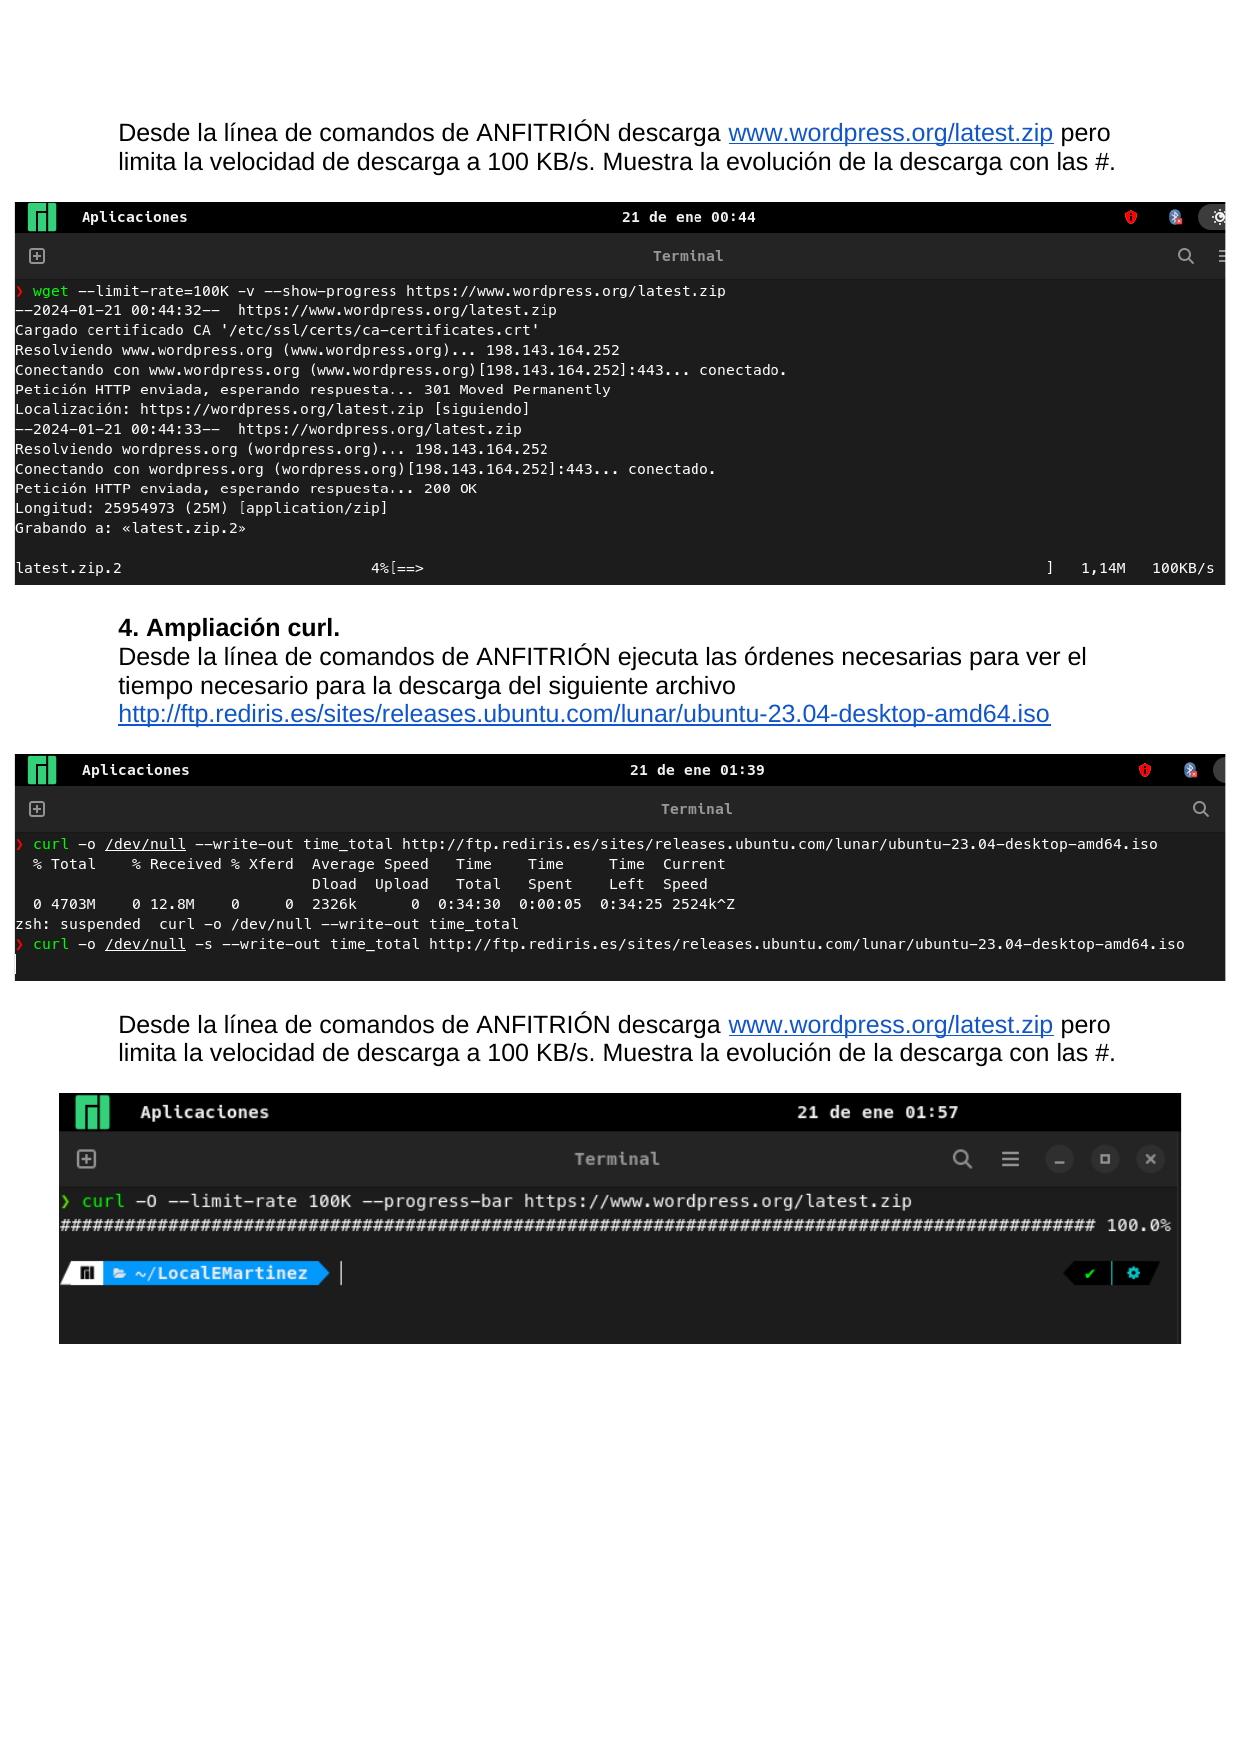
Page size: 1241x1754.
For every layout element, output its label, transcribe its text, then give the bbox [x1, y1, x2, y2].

text 4. Ampliación curl. [118, 613, 1122, 642]
picture [59, 1093, 1182, 1344]
text Desde la línea de comandos de ANFITRIÓN descarga www.wordpress.org/latest.zip pero limita la velocidad de descarga a 100 KB/s. Muestra la evolución de la descarga con las #. [118, 1010, 1122, 1067]
picture [14, 202, 1226, 585]
text Desde la línea de comandos de ANFITRIÓN ejecuta las órdenes necesarias para ver el tiempo necesario para la descarga del siguiente archivo [118, 642, 1122, 699]
text Desde la línea de comandos de ANFITRIÓN descarga www.wordpress.org/latest.zip pero limita la velocidad de descarga a 100 KB/s. Muestra la evolución de la descarga con las #. [118, 118, 1122, 176]
text http://ftp.rediris.es/sites/releases.ubuntu.com/lunar/ubuntu-23.04-desktop-amd64.iso [118, 699, 1122, 728]
picture [14, 754, 1226, 981]
